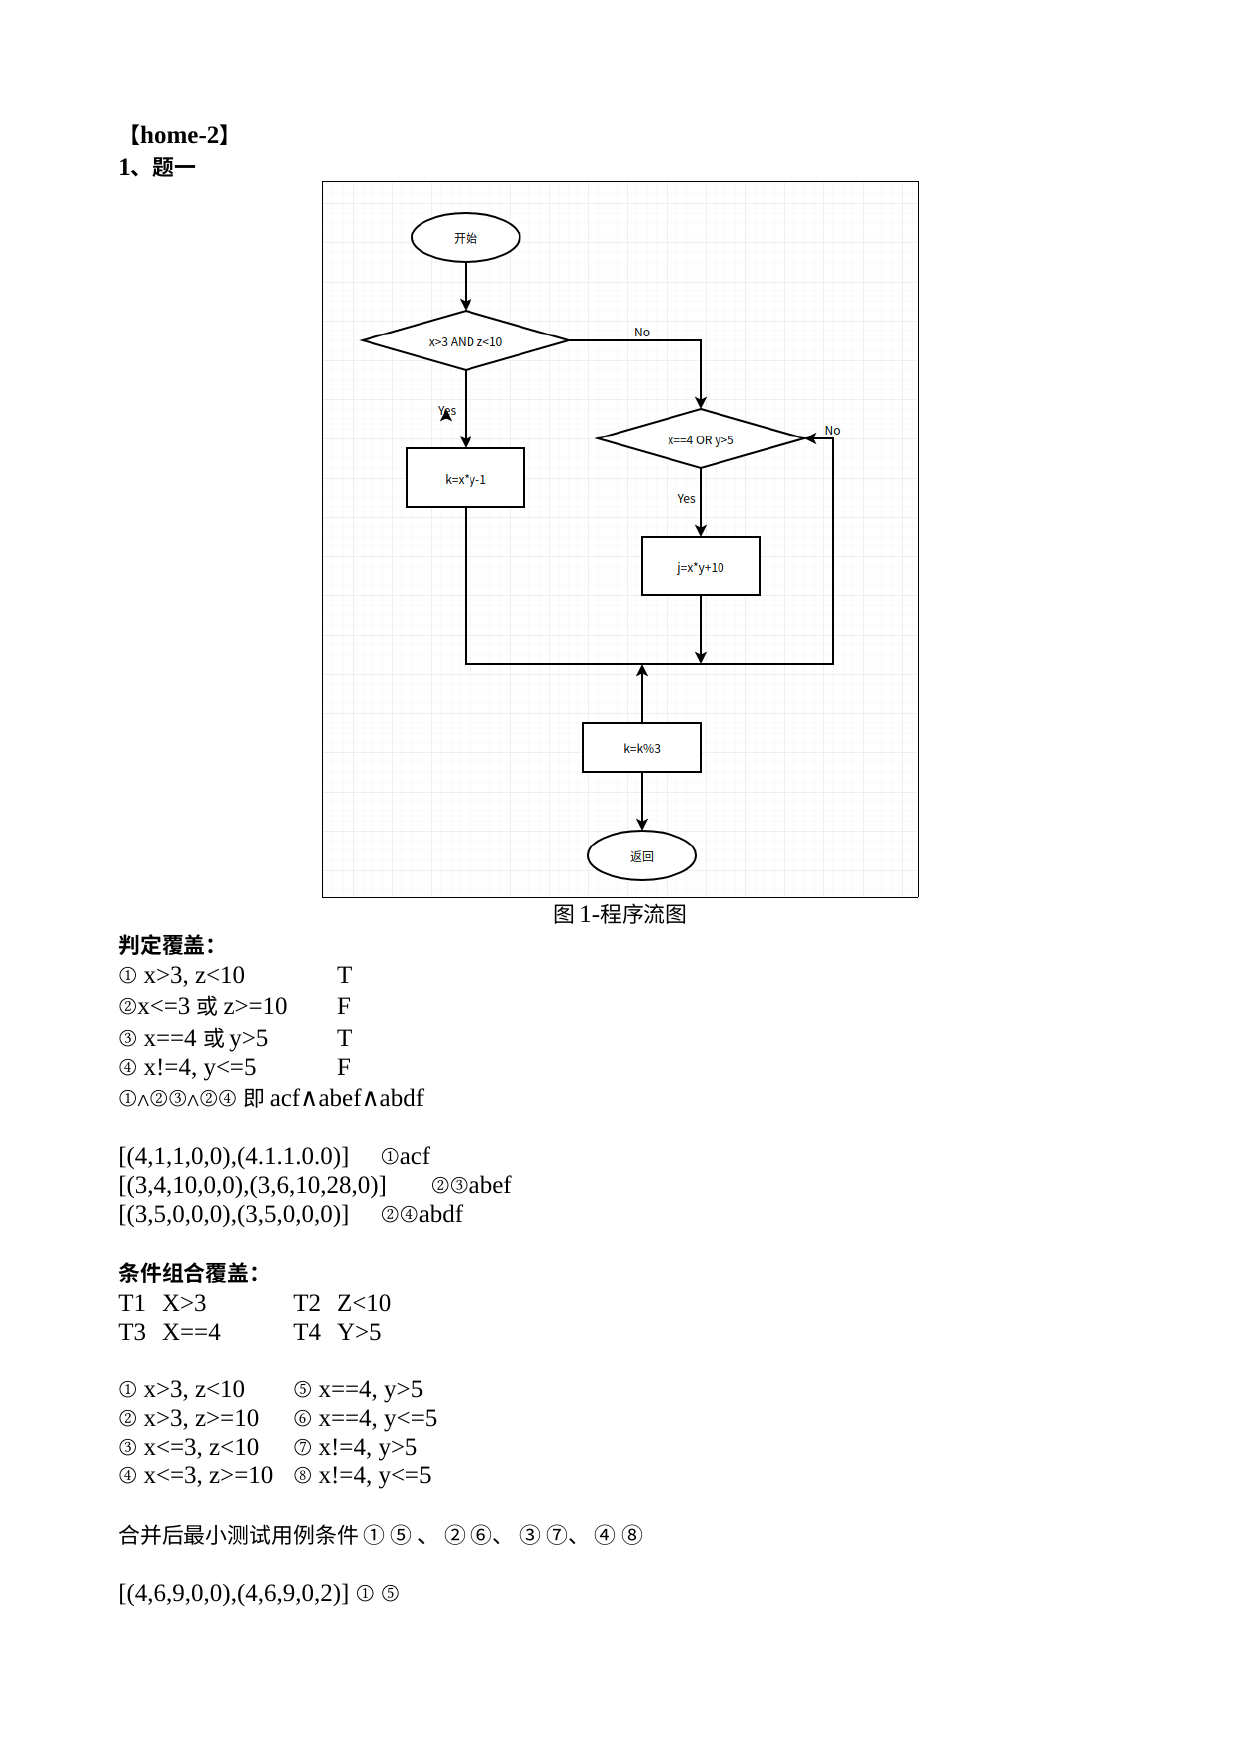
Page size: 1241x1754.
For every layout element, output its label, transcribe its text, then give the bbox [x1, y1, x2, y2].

text 【home-2】 [118, 118, 1122, 150]
text ③ x==4 或y>5 T [118, 1021, 1122, 1052]
text ① x>3, z<10 ⑤ x==4, y>5 [118, 1374, 1122, 1403]
text 条件组合覆盖： [118, 1256, 1122, 1288]
text [(4,1,1,0,0),(4.1.1.0.0)] ①acf [118, 1141, 1122, 1170]
text 1、题一 [118, 150, 1122, 181]
text [(3,4,10,0,0),(3,6,10,28,0)] ②③abef [118, 1170, 1122, 1199]
text 判定覆盖： ① x>3, z<10 T [118, 928, 1122, 989]
text ①∧②③∧②④ 即acf∧abef∧abdf [118, 1081, 1122, 1113]
text ② x>3, z>=10 ⑥ x==4, y<=5 [118, 1403, 1122, 1432]
picture [323, 182, 918, 897]
text T1 X>3 T2 Z<10 [118, 1288, 1122, 1317]
text T3 X==4 T4 Y>5 [118, 1317, 1122, 1346]
text 合并后最小测试用例条件 ① ⑤ 、 ② ⑥、 ③ ⑦、 ④ ⑧ [118, 1518, 1122, 1550]
text [(4,6,9,0,0),(4,6,9,0,2)] ① ⑤ [118, 1578, 1122, 1607]
text ④ x<=3, z>=10 ⑧ x!=4, y<=5 [118, 1461, 1122, 1489]
text ④ x!=4, y<=5 F [118, 1052, 1122, 1081]
text ③ x<=3, z<10 ⑦ x!=4, y>5 [118, 1432, 1122, 1461]
text [(3,5,0,0,0),(3,5,0,0,0)] ②④abdf [118, 1199, 1122, 1228]
text 图1-程序流图 [118, 181, 1122, 928]
text ②x<=3 或 z>=10 F [118, 989, 1122, 1021]
